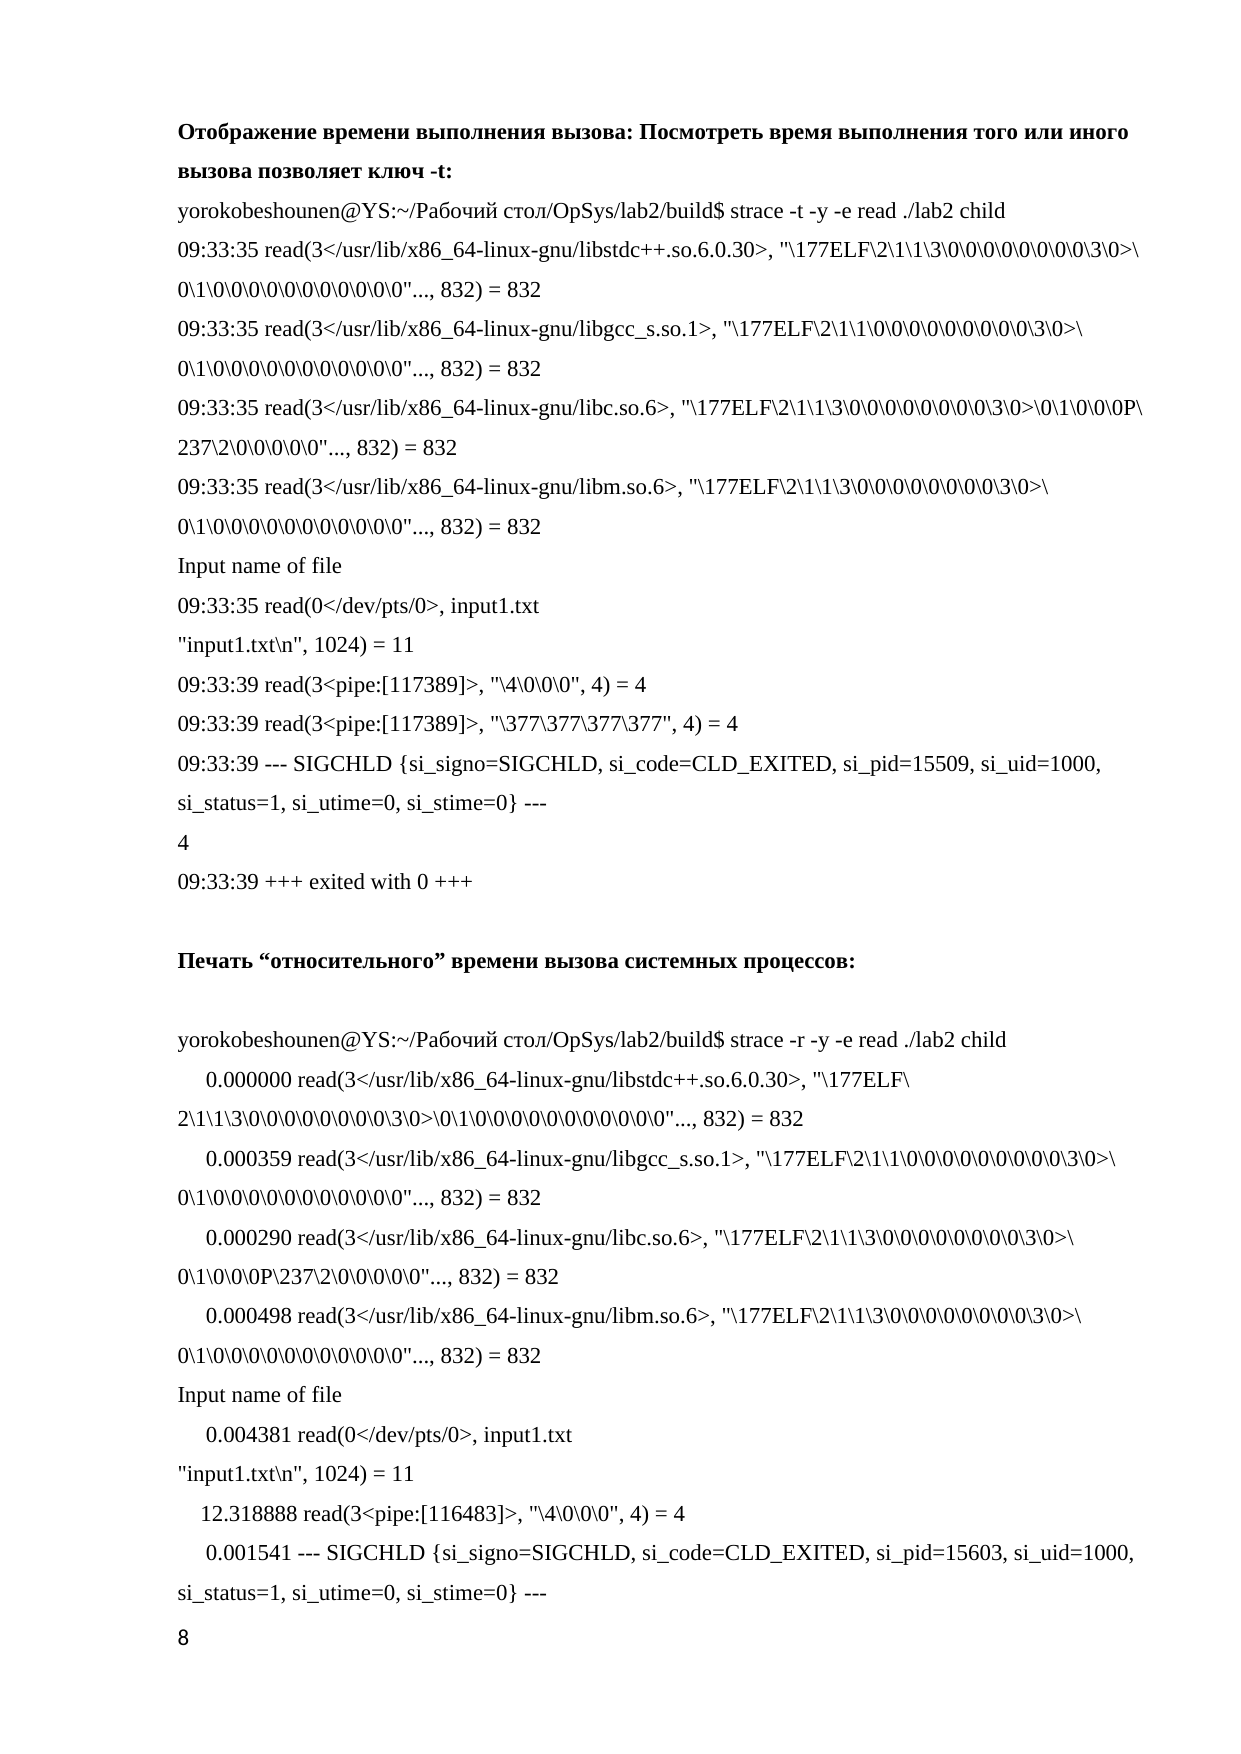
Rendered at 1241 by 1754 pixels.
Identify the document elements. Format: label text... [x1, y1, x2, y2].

text 09:33:39 --- SIGCHLD {si_signo=SIGCHLD, si_code=CLD_EXITED, si_pid=15509, si_uid=1000, si_status=1, si_utime=0, si_stime=0} --- [177, 750, 1152, 816]
text Отображение времени выполнения вызова: Посмотреть время выполнения того или иного вызова позволяет ключ -t: [177, 118, 1152, 184]
text 0.004381 read(0</dev/pts/0>, input1.txt [177, 1421, 1152, 1447]
text 0.000000 read(3</usr/lib/x86_64-linux-gnu/libstdc++.so.6.0.30>, "\177ELF\2\1\1\3\0\0\0\0\0\0\0\0\3\0>\0\1\0\0\0\0\0\0\0\0\0\0\0"..., 832) = 832 [177, 1066, 1152, 1131]
text Печать “относительного” времени вызова системных процессов: [177, 947, 1152, 973]
text 09:33:35 read(3</usr/lib/x86_64-linux-gnu/libstdc++.so.6.0.30>, "\177ELF\2\1\1\3\0\0\0\0\0\0\0\0\3\0>\0\1\0\0\0\0\0\0\0\0\0\0\0"..., 832) = 832 [177, 237, 1152, 302]
text 0.001541 --- SIGCHLD {si_signo=SIGCHLD, si_code=CLD_EXITED, si_pid=15603, si_uid=1000, si_status=1, si_utime=0, si_stime=0} --- [177, 1539, 1152, 1605]
text 0.000290 read(3</usr/lib/x86_64-linux-gnu/libc.so.6>, "\177ELF\2\1\1\3\0\0\0\0\0\0\0\0\3\0>\0\1\0\0\0P\237\2\0\0\0\0\0"..., 832) = 832 [177, 1223, 1152, 1289]
text yorokobeshounen@YS:~/Рабочий стол/OpSys/lab2/build$ strace -t -y -e read ./lab2 child [177, 197, 1152, 223]
text 0.000359 read(3</usr/lib/x86_64-linux-gnu/libgcc_s.so.1>, "\177ELF\2\1\1\0\0\0\0\0\0\0\0\0\3\0>\0\1\0\0\0\0\0\0\0\0\0\0\0"..., 832) = 832 [177, 1144, 1152, 1210]
text 09:33:35 read(0</dev/pts/0>, input1.txt [177, 592, 1152, 618]
text 4 [177, 829, 1152, 855]
text Input name of file [177, 552, 1152, 579]
text 09:33:35 read(3</usr/lib/x86_64-linux-gnu/libm.so.6>, "\177ELF\2\1\1\3\0\0\0\0\0\0\0\0\3\0>\0\1\0\0\0\0\0\0\0\0\0\0\0"..., 832) = 832 [177, 473, 1152, 539]
text 0.000498 read(3</usr/lib/x86_64-linux-gnu/libm.so.6>, "\177ELF\2\1\1\3\0\0\0\0\0\0\0\0\3\0>\0\1\0\0\0\0\0\0\0\0\0\0\0"..., 832) = 832 [177, 1302, 1152, 1368]
text 09:33:39 read(3<pipe:[117389]>, "\377\377\377\377", 4) = 4 [177, 710, 1152, 737]
text 09:33:35 read(3</usr/lib/x86_64-linux-gnu/libc.so.6>, "\177ELF\2\1\1\3\0\0\0\0\0\0\0\0\3\0>\0\1\0\0\0P\237\2\0\0\0\0\0"..., 832) = 832 [177, 394, 1152, 460]
text yorokobeshounen@YS:~/Рабочий стол/OpSys/lab2/build$ strace -r -y -e read ./lab2 child [177, 1026, 1152, 1052]
text 12.318888 read(3<pipe:[116483]>, "\4\0\0\0", 4) = 4 [177, 1500, 1152, 1526]
text Input name of file [177, 1381, 1152, 1408]
text 09:33:35 read(3</usr/lib/x86_64-linux-gnu/libgcc_s.so.1>, "\177ELF\2\1\1\0\0\0\0\0\0\0\0\0\3\0>\0\1\0\0\0\0\0\0\0\0\0\0\0"..., 832) = 832 [177, 316, 1152, 381]
text 09:33:39 read(3<pipe:[117389]>, "\4\0\0\0", 4) = 4 [177, 671, 1152, 697]
text "input1.txt\n", 1024) = 11 [177, 631, 1152, 658]
text 09:33:39 +++ exited with 0 +++ [177, 868, 1152, 894]
text "input1.txt\n", 1024) = 11 [177, 1460, 1152, 1487]
